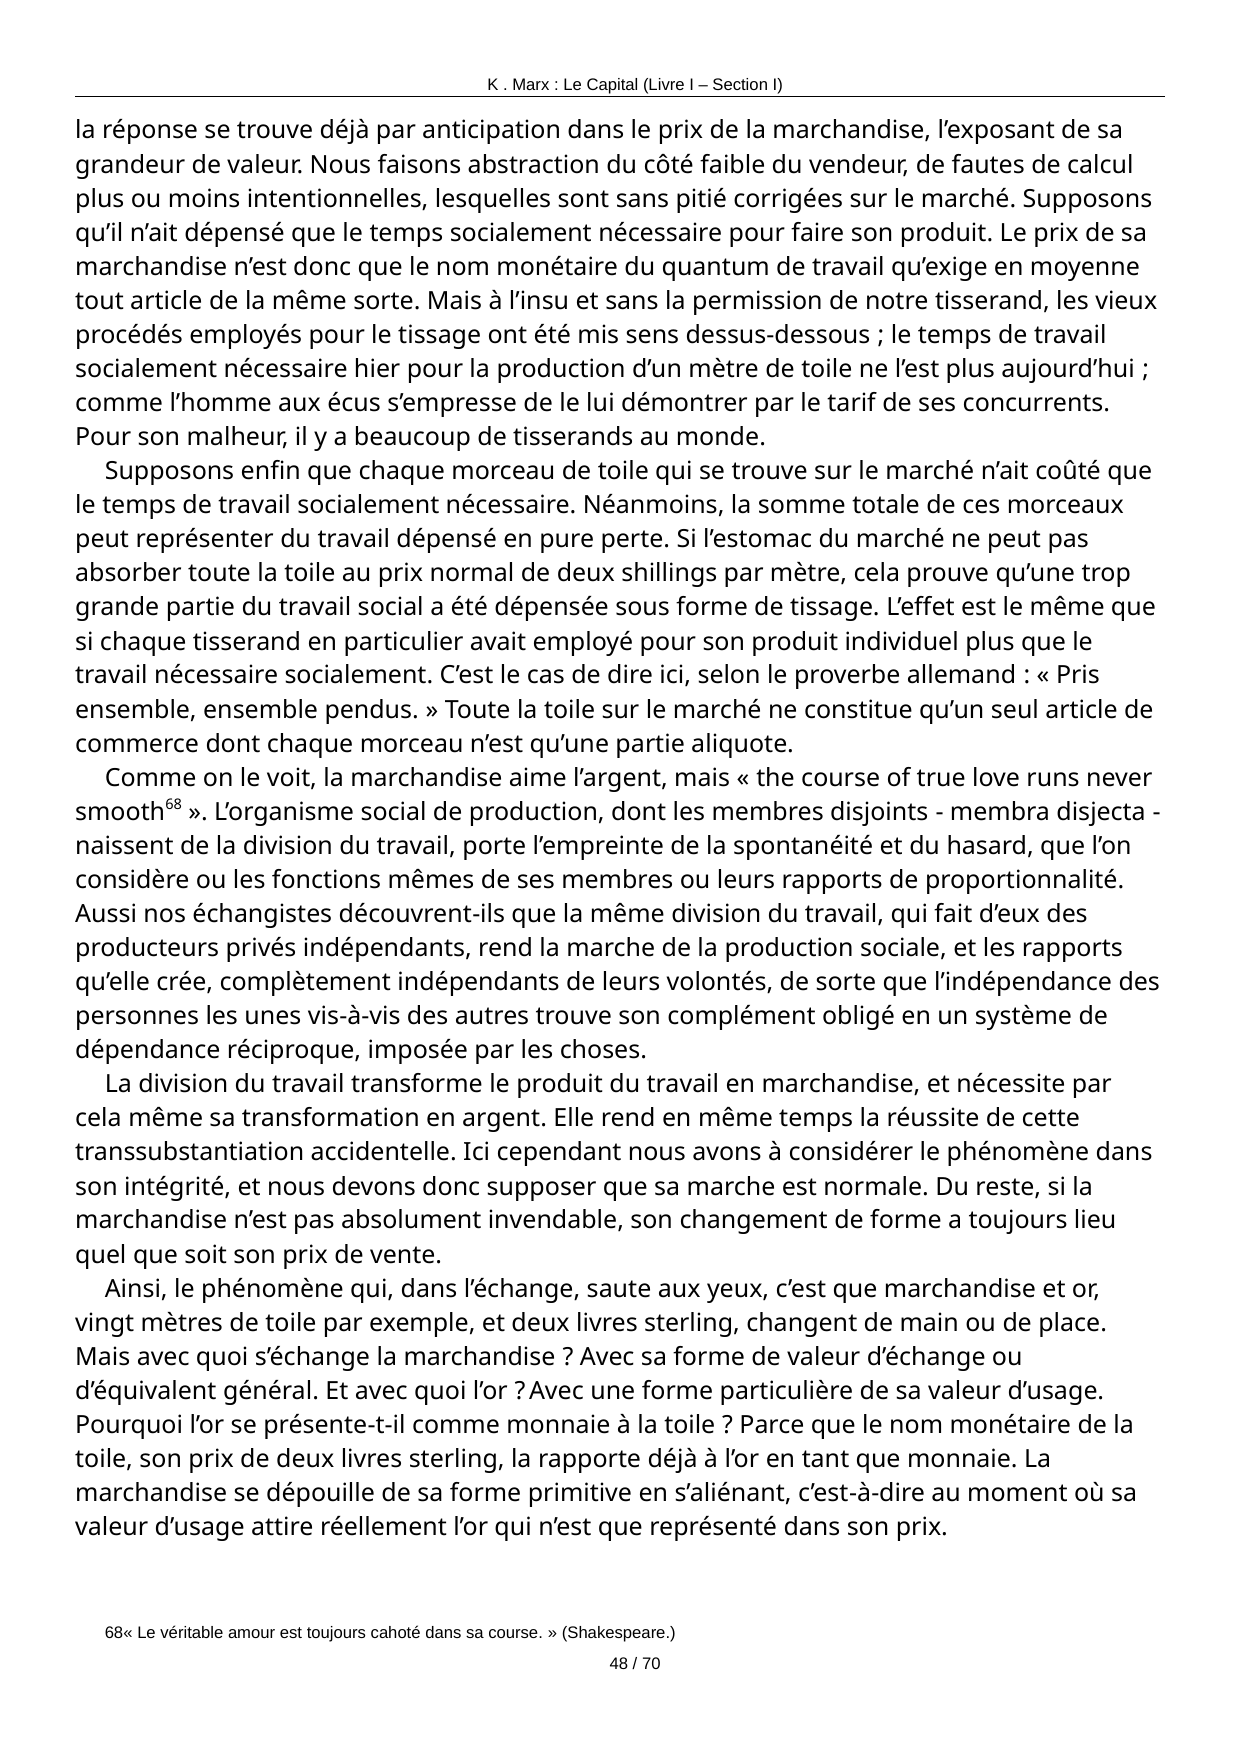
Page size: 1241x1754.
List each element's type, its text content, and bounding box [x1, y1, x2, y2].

text Supposons enfin que chaque morceau de toile qui se trouve sur le marché n’ait coûté que le temps de travail socialement nécessaire. Néanmoins, la somme totale de ces morceaux peut représenter du travail dépensé en pure perte. Si l’estomac du marché ne peut pas absorber toute la toile au prix normal de deux shillings par mètre, cela prouve qu’une trop grande partie du travail social a été dépensée sous forme de tissage. L’effet est le même que si chaque tisserand en particulier avait employé pour son produit individuel plus que le travail nécessaire socialement. C’est le cas de dire ici, selon le proverbe allemand : « Pris ensemble, ensemble pendus. » Toute la toile sur le marché ne constitue qu’un seul article de commerce dont chaque morceau n’est qu’une partie aliquote. [75, 453, 1165, 759]
text Comme on le voit, la marchandise aime l’argent, mais « the course of true love runs never smooth ». L’organisme social de production, dont les membres disjoints ‑ membra disjecta ‑ naissent de la division du travail, porte l’empreinte de la spontanéité et du hasard, que l’on considère ou les fonctions mêmes de ses membres ou leurs rapports de proportionnalité. Aussi nos échangistes découvrent‑ils que la même division du travail, qui fait d’eux des producteurs privés indépendants, rend la marche de la production sociale, et les rapports qu’elle crée, complètement indépendants de leurs volontés, de sorte que l’indépendance des personnes les unes vis‑à‑vis des autres trouve son complément obligé en un système de dépendance réciproque, imposée par les choses. [75, 759, 1165, 1066]
text « Le véritable amour est toujours cahoté dans sa course. » (Shakespeare.) [75, 1623, 1165, 1642]
text la réponse se trouve déjà par anticipation dans le prix de la marchandise, l’exposant de sa grandeur de valeur. Nous faisons abstraction du côté faible du vendeur, de fautes de calcul plus ou moins intentionnelles, lesquelles sont sans pitié corrigées sur le marché. Supposons qu’il n’ait dépensé que le temps socialement nécessaire pour faire son produit. Le prix de sa marchandise n’est donc que le nom monétaire du quantum de travail qu’exige en moyenne tout article de la même sorte. Mais à l’insu et sans la permission de notre tisserand, les vieux procédés employés pour le tissage ont été mis sens dessus-dessous ; le temps de travail socialement nécessaire hier pour la production d’un mètre de toile ne l’est plus aujourd’hui ; comme l’homme aux écus s’empresse de le lui démontrer par le tarif de ses concurrents. Pour son malheur, il y a beaucoup de tisserands au monde. [75, 112, 1165, 453]
text Ainsi, le phénomène qui, dans l’échange, saute aux yeux, c’est que marchandise et or, vingt mètres de toile par exemple, et deux livres sterling, changent de main ou de place. Mais avec quoi s’échange la marchandise ? Avec sa forme de valeur d’échange ou d’équivalent général. Et avec quoi l’or ? Avec une forme particulière de sa valeur d’usage. Pourquoi l’or se présente‑t‑il comme monnaie à la toile ? Parce que le nom monétaire de la toile, son prix de deux livres sterling, la rapporte déjà à l’or en tant que monnaie. La marchandise se dépouille de sa forme primitive en s’aliénant, c’est‑à‑dire au moment où sa valeur d’usage attire réellement l’or qui n’est que représenté dans son prix. [75, 1270, 1165, 1543]
text La division du travail transforme le produit du travail en marchandise, et nécessite par cela même sa transformation en argent. Elle rend en même temps la réussite de cette transsubstantiation accidentelle. Ici cependant nous avons à considérer le phénomène dans son intégrité, et nous devons donc supposer que sa marche est normale. Du reste, si la marchandise n’est pas absolument invendable, son changement de forme a toujours lieu quel que soit son prix de vente. [75, 1066, 1165, 1270]
